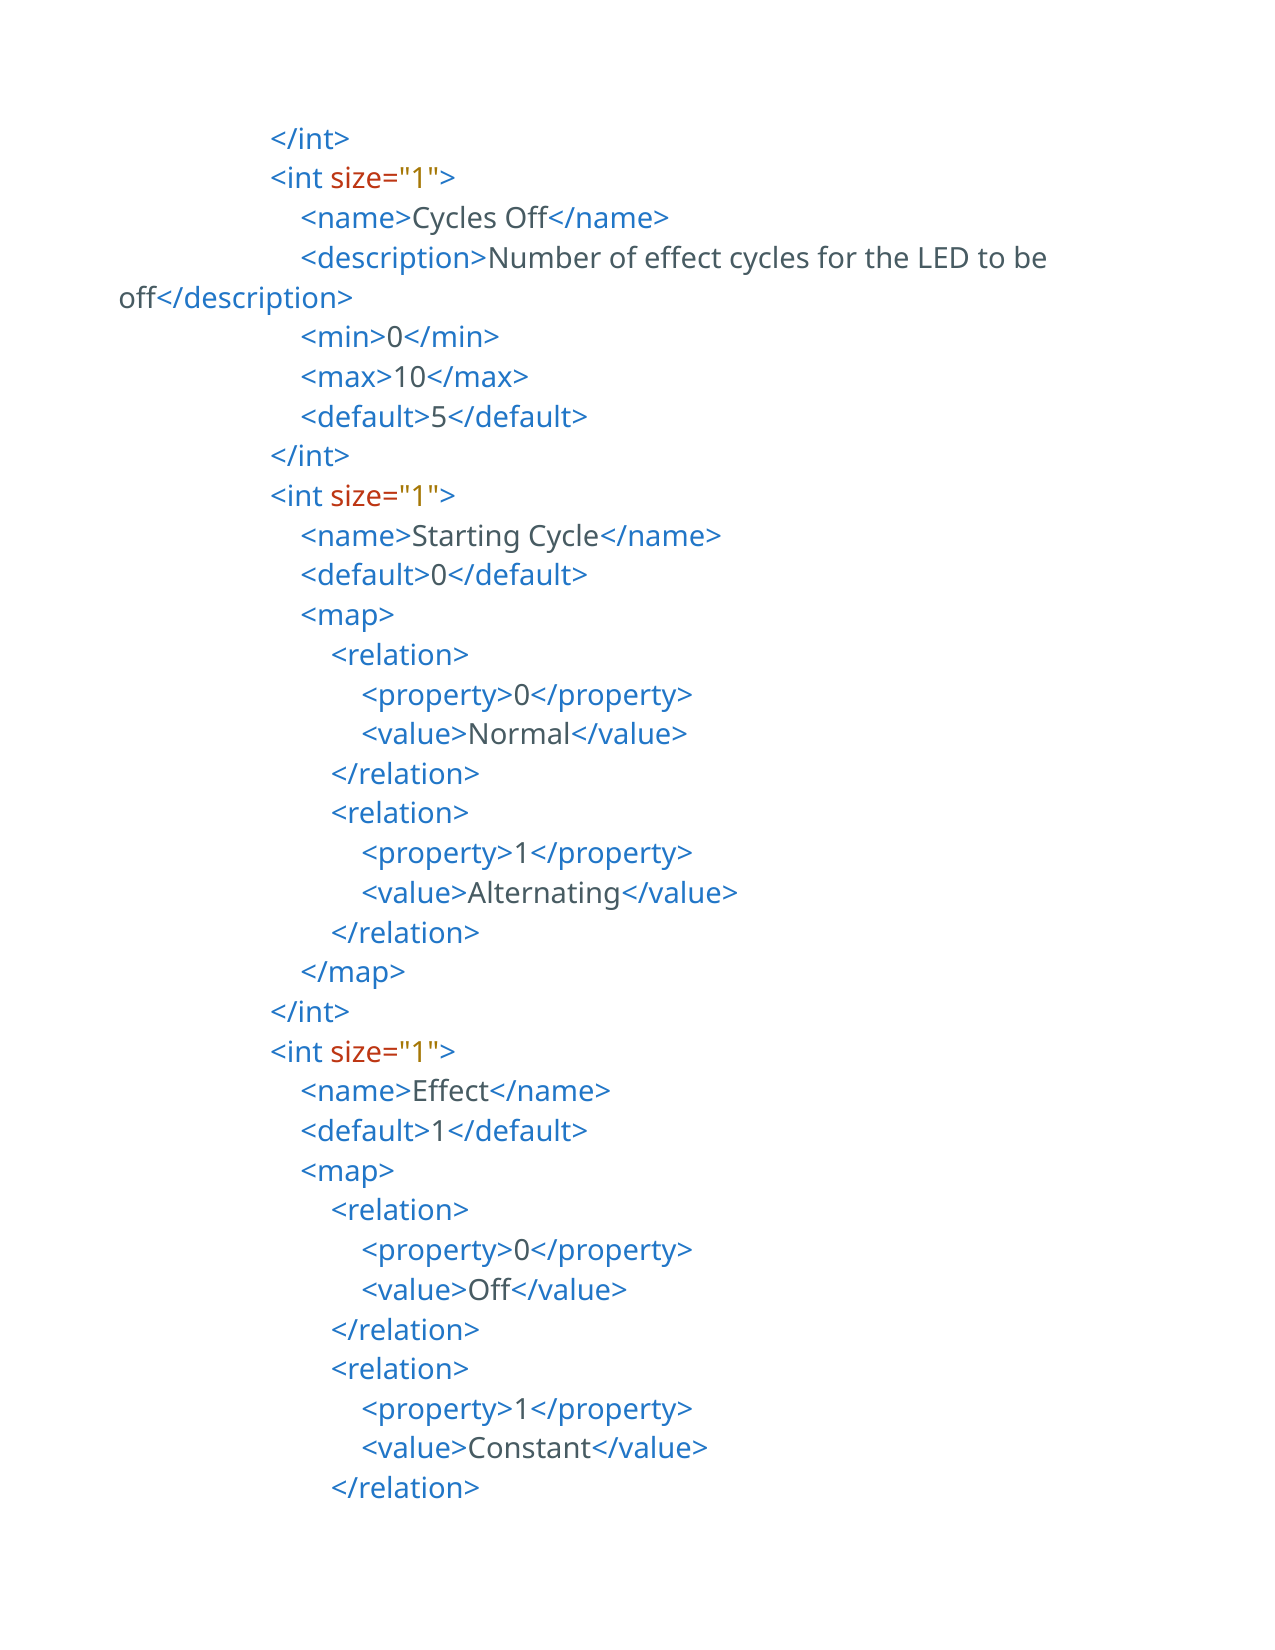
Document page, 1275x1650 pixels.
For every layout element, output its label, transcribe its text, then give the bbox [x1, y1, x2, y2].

text <property>0</property> [118, 1229, 1157, 1269]
text </relation> [118, 1467, 1157, 1507]
text <value>Alternating</value> [118, 872, 1157, 912]
text <relation> [118, 793, 1157, 832]
text <default>0</default> [118, 555, 1157, 594]
text <property>1</property> [118, 832, 1157, 872]
text <default>5</default> [118, 396, 1157, 436]
text </int> [118, 436, 1157, 475]
text <map> [118, 1150, 1157, 1190]
text <property>1</property> [118, 1388, 1157, 1428]
text <relation> [118, 634, 1157, 674]
text <int size="1"> [118, 475, 1157, 515]
text </relation> [118, 1309, 1157, 1348]
text </relation> [118, 753, 1157, 793]
text <name>Effect</name> [118, 1071, 1157, 1110]
text <name>Starting Cycle</name> [118, 515, 1157, 555]
text <relation> [118, 1348, 1157, 1388]
text <min>0</min> [118, 317, 1157, 356]
text <map> [118, 594, 1157, 634]
text <max>10</max> [118, 356, 1157, 396]
text <value>Constant</value> [118, 1428, 1157, 1467]
text <value>Off</value> [118, 1269, 1157, 1309]
text </map> [118, 952, 1157, 991]
text <relation> [118, 1190, 1157, 1229]
text <description>Number of effect cycles for the LED to be off</description> [118, 237, 1157, 317]
text </relation> [118, 912, 1157, 952]
text <property>0</property> [118, 674, 1157, 713]
text <value>Normal</value> [118, 713, 1157, 753]
text </int> [118, 991, 1157, 1031]
text <default>1</default> [118, 1110, 1157, 1150]
text <name>Cycles Off</name> [118, 197, 1157, 237]
text <int size="1"> [118, 158, 1157, 197]
text <int size="1"> [118, 1031, 1157, 1071]
text </int> [118, 118, 1157, 158]
